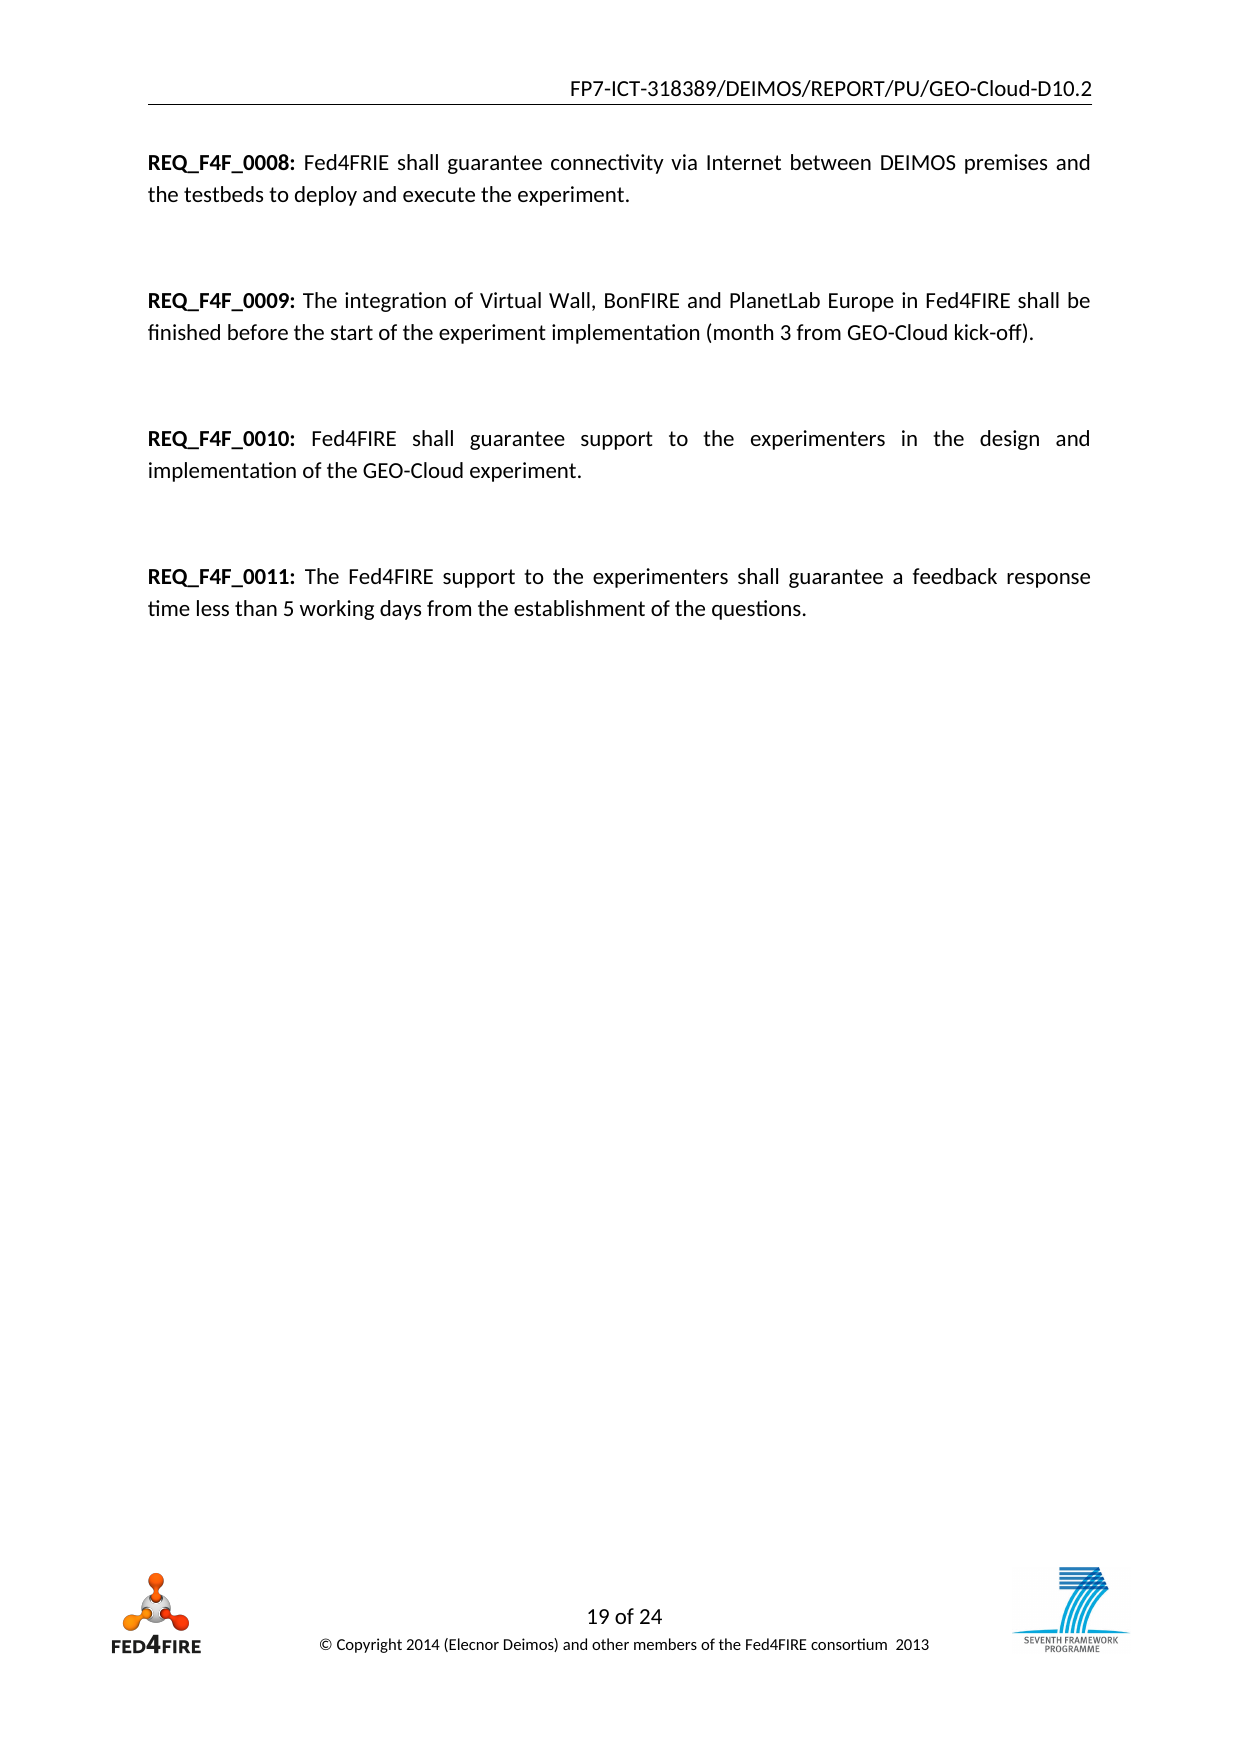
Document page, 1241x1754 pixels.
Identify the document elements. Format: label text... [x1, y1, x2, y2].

list REQ_F4F_0010: Fed4FIRE shall guarantee support to the experimenters in the design and implementation of the GEO-Cloud experiment. [148, 424, 1092, 484]
list REQ_F4F_0009: The integration of Virtual Wall, BonFIRE and PlanetLab Europe in Fed4FIRE shall be finished before the start of the experiment implementation (month 3 from GEO-Cloud kick-off). [148, 286, 1092, 346]
list REQ_F4F_0011: The Fed4FIRE support to the experimenters shall guarantee a feedback response time less than 5 working days from the establishment of the questions. [148, 562, 1092, 623]
list REQ_F4F_0008: Fed4FRIE shall guarantee connectivity via Internet between DEIMOS premises and the testbeds to deploy and execute the experiment. [148, 148, 1092, 208]
